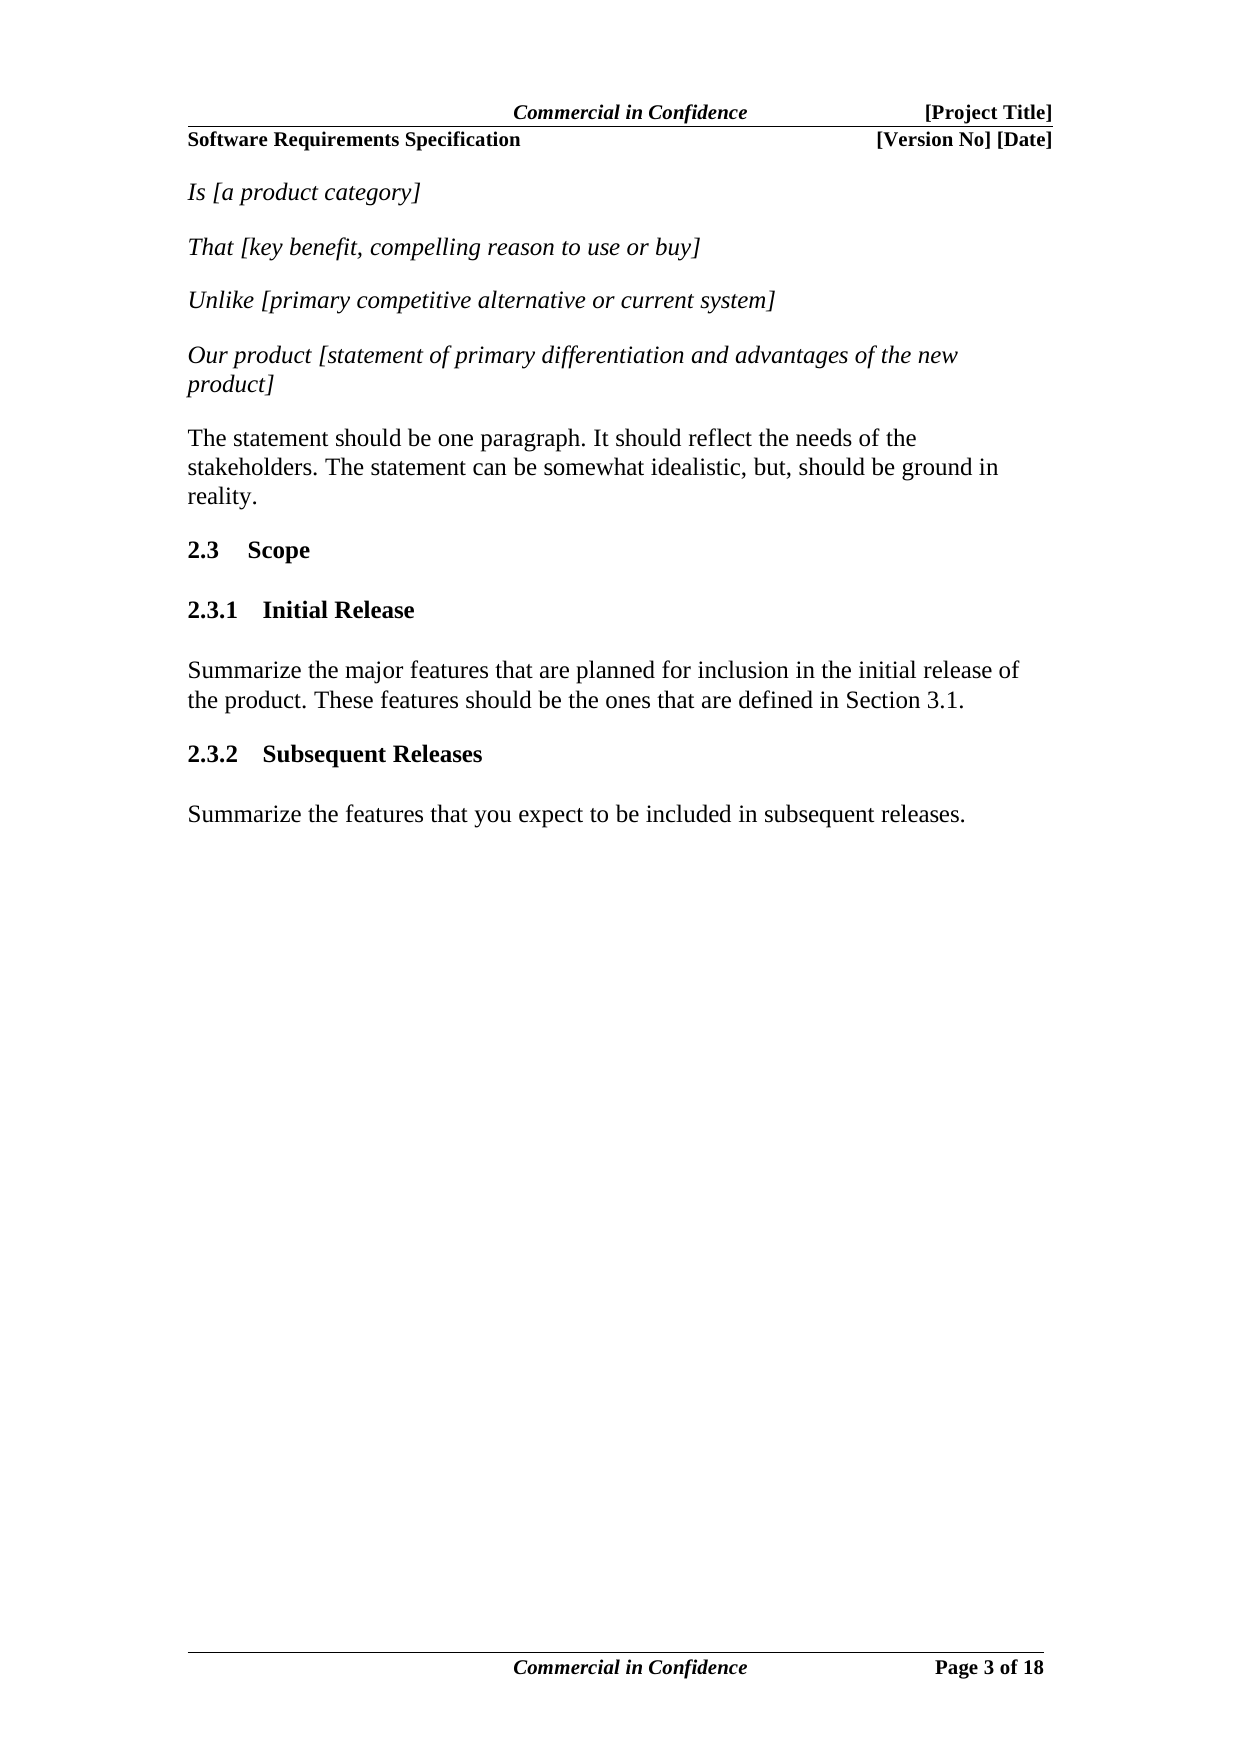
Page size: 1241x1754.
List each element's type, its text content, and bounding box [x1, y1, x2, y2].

subtitle Initial Release [187, 595, 1053, 624]
subtitle Subsequent Releases [187, 738, 1053, 768]
text Is [a product category] [187, 177, 1053, 206]
text Our product [statement of primary differentiation and advantages of the new product] [187, 339, 1053, 398]
subtitle Scope [187, 535, 1053, 564]
text That [key benefit, compelling reason to use or buy] [187, 231, 1053, 260]
text Summarize the features that you expect to be included in subsequent releases. [187, 799, 1053, 828]
text Unlike [primary competitive alternative or current system] [187, 285, 1053, 314]
text The statement should be one paragraph. It should reflect the needs of the stakeholders. The statement can be somewhat idealistic, but, should be ground in reality. [187, 423, 1053, 510]
text Summarize the major features that are planned for inclusion in the initial release of the product. These features should be the ones that are defined in Section 3.1. [187, 655, 1053, 713]
